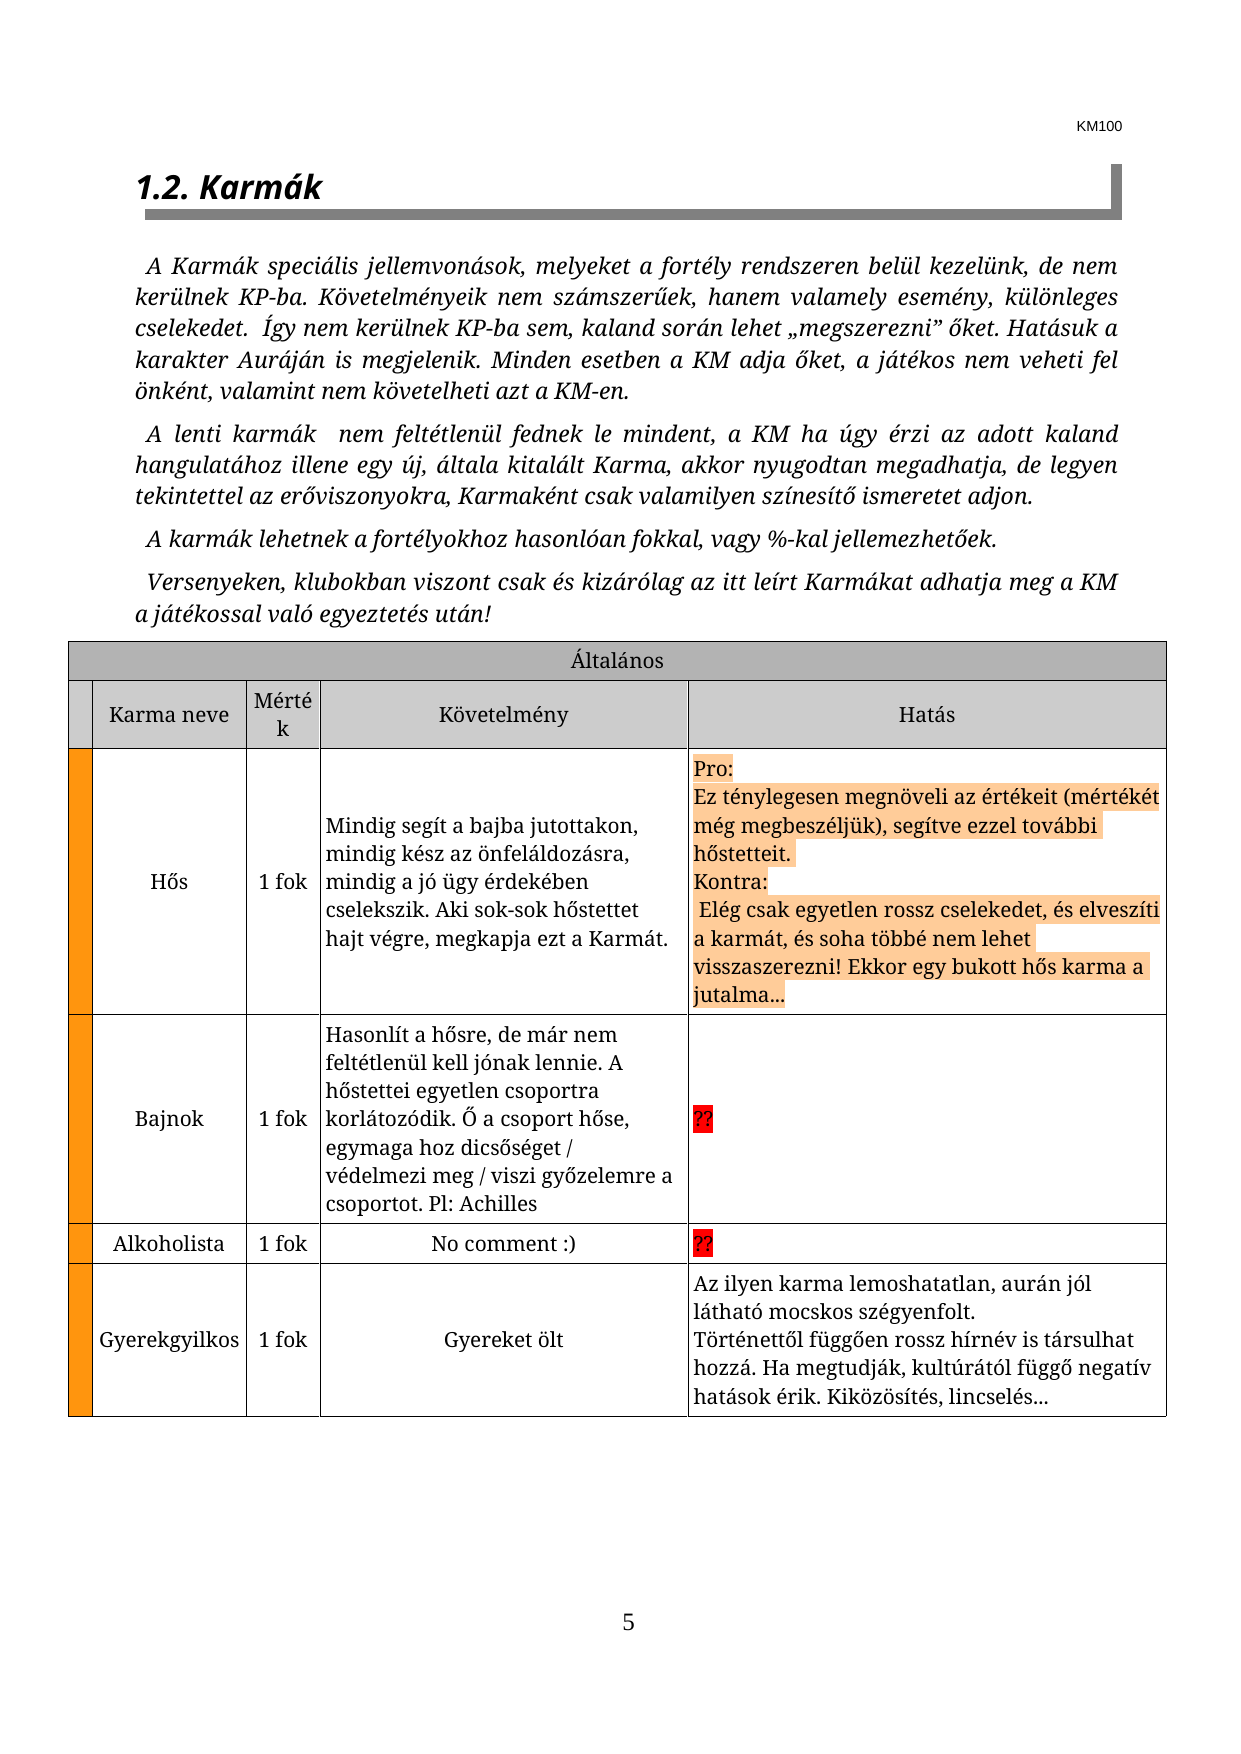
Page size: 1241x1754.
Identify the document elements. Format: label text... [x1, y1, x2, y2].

text A lenti karmák nem feltétlenül fednek le mindent, a KM ha úgy érzi az adott kaland hangulatához illene egy új, általa kitalált Karma, akkor nyugodtan megadhatja, de legyen tekintettel az erőviszonyokra, Karmaként csak valamilyen színesítő ismeretet adjon. [134, 418, 1122, 512]
table_cell Gyereket ölt [321, 1264, 687, 1416]
table_cell [69, 1224, 92, 1263]
table_cell Alkoholista [93, 1224, 246, 1263]
text A Karmák speciális jellemvonások, melyeket a fortély rendszeren belül kezelünk, de nem kerülnek KP-ba. Követelményeik nem számszerűek, hanem valamely esemény, különleges cselekedet. Így nem kerülnek KP-ba sem, kaland során lehet „megszerezni” őket. Hatásuk a karakter Auráján is megjelenik. Minden esetben a KM adja őket, a játékos nem veheti fel önként, valamint nem követelheti azt a KM-en. [134, 250, 1122, 406]
table_cell Az ilyen karma lemoshatatlan, aurán jól látható mocskos szégyenfolt. Történettől függően rossz hírnév is társulhat hozzá. Ha megtudják, kultúrától függő negatív hatások érik. Kiközösítés, lincselés... [689, 1264, 1166, 1416]
subtitle Karmák [134, 164, 1111, 209]
table_header Általános [69, 642, 1166, 680]
table_cell 1 fok [247, 1015, 319, 1223]
table_cell [69, 1015, 92, 1223]
table_cell Hatás [689, 681, 1166, 748]
table_cell ?? [689, 1224, 1166, 1263]
table_cell 1 fok [247, 749, 319, 1014]
table_cell Hasonlít a hősre, de már nem feltétlenül kell jónak lennie. A hőstettei egyetlen csoportra korlátozódik. Ő a csoport hőse, egymaga hoz dicsőséget / védelmezi meg / viszi győzelemre a csoportot. Pl: Achilles [321, 1015, 687, 1223]
table_cell [69, 1264, 92, 1416]
table_cell No comment :) [321, 1224, 687, 1263]
table_cell [69, 749, 92, 1014]
table_cell 1 fok [247, 1224, 319, 1263]
table_cell Pro: Ez ténylegesen megnöveli az értékeit (mértékét még megbeszéljük), segítve ezzel további hőstetteit. Kontra: Elég csak egyetlen rossz cselekedet, és elveszíti a karmát, és soha többé nem lehet visszaszerezni! Ekkor egy bukott hős karma a jutalma... [689, 749, 1166, 1014]
table_cell Mérték [247, 681, 319, 748]
text A karmák lehetnek a fortélyokhoz hasonlóan fokkal, vagy %-kal jellemezhetőek. [134, 523, 1122, 554]
table_cell 1 fok [247, 1264, 319, 1416]
table_cell Követelmény [321, 681, 687, 748]
table_cell Bajnok [93, 1015, 246, 1223]
table_cell Gyerekgyilkos [93, 1264, 246, 1416]
table_cell Mindig segít a bajba jutottakon, mindig kész az önfeláldozásra, mindig a jó ügy érdekében cselekszik. Aki sok-sok hőstettet hajt végre, megkapja ezt a Karmát. [321, 749, 687, 1014]
text Versenyeken, klubokban viszont csak és kizárólag az itt leírt Karmákat adhatja meg a KM a játékossal való egyeztetés után! [134, 566, 1122, 629]
table_cell Karma neve [93, 681, 246, 748]
table_cell ?? [689, 1015, 1166, 1223]
table_cell Hős [93, 749, 246, 1014]
table_cell [69, 681, 92, 748]
